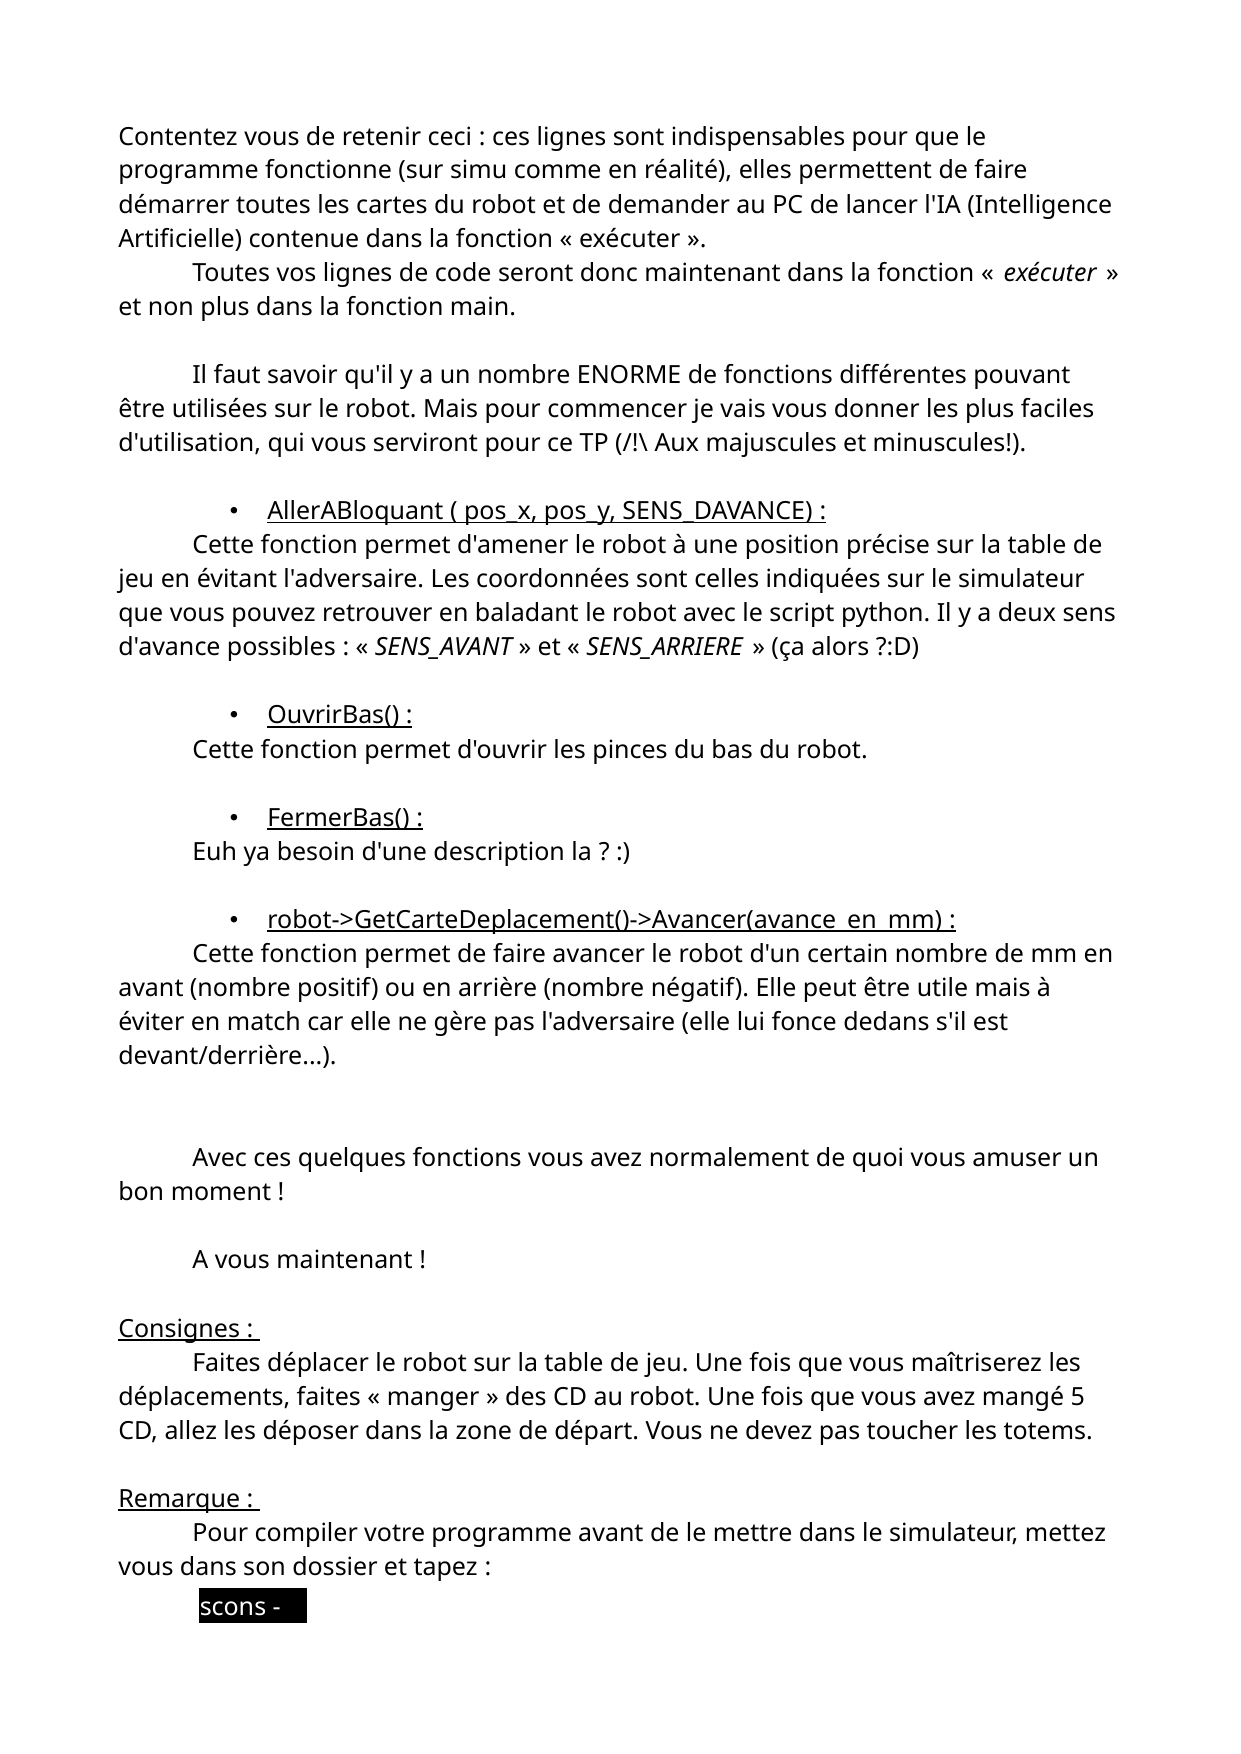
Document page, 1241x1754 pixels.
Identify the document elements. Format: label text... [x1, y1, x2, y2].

text Toutes vos lignes de code seront donc maintenant dans la fonction « exécuter » et non plus dans la fonction main. [118, 254, 1122, 322]
text Euh ya besoin d'une description la ? :) [118, 833, 1122, 867]
text Contentez vous de retenir ceci : ces lignes sont indispensables pour que le programme fonctionne (sur simu comme en réalité), elles permettent de faire démarrer toutes les cartes du robot et de demander au PC de lancer l'IA (Intelligence Artificielle) contenue dans la fonction « exécuter ». [118, 118, 1122, 254]
text Consignes : [118, 1310, 1122, 1344]
text A vous maintenant ! [118, 1242, 1122, 1276]
text Cette fonction permet d'amener le robot à une position précise sur la table de jeu en évitant l'adversaire. Les coordonnées sont celles indiquées sur le simulateur que vous pouvez retrouver en baladant le robot avec le script python. Il y a deux sens d'avance possibles : « SENS_AVANT » et « SENS_ARRIERE » (ça alors ?:D) [118, 527, 1122, 663]
text Cette fonction permet de faire avancer le robot d'un certain nombre de mm en avant (nombre positif) ou en arrière (nombre négatif). Elle peut être utile mais à éviter en match car elle ne gère pas l'adversaire (elle lui fonce dedans s'il est devant/derrière...). [118, 936, 1122, 1072]
text Faites déplacer le robot sur la table de jeu. Une fois que vous maîtriserez les déplacements, faites « manger » des CD au robot. Une fois que vous avez mangé 5 CD, allez les déposer dans la zone de départ. Vous ne devez pas toucher les totems. [118, 1344, 1122, 1447]
text Pour compiler votre programme avant de le mettre dans le simulateur, mettez vous dans son dossier et tapez : [118, 1515, 1122, 1583]
list FermerBas() : [229, 799, 1122, 833]
text Il faut savoir qu'il y a un nombre ENORME de fonctions différentes pouvant être utilisées sur le robot. Mais pour commencer je vais vous donner les plus faciles d'utilisation, qui vous serviront pour ce TP (/!\ Aux majuscules et minuscules!). [118, 357, 1122, 459]
text Cette fonction permet d'ouvrir les pinces du bas du robot. [118, 731, 1122, 765]
list OuvrirBas() : [229, 697, 1122, 731]
text Remarque : [118, 1481, 1122, 1515]
list AllerABloquant ( pos_x, pos_y, SENS_DAVANCE) : [229, 493, 1122, 527]
text Avec ces quelques fonctions vous avez normalement de quoi vous amuser un bon moment ! [118, 1140, 1122, 1208]
table_header scons [194, 1583, 312, 1628]
list robot->GetCarteDeplacement()->Avancer(avance_en_mm) : [229, 902, 1122, 936]
